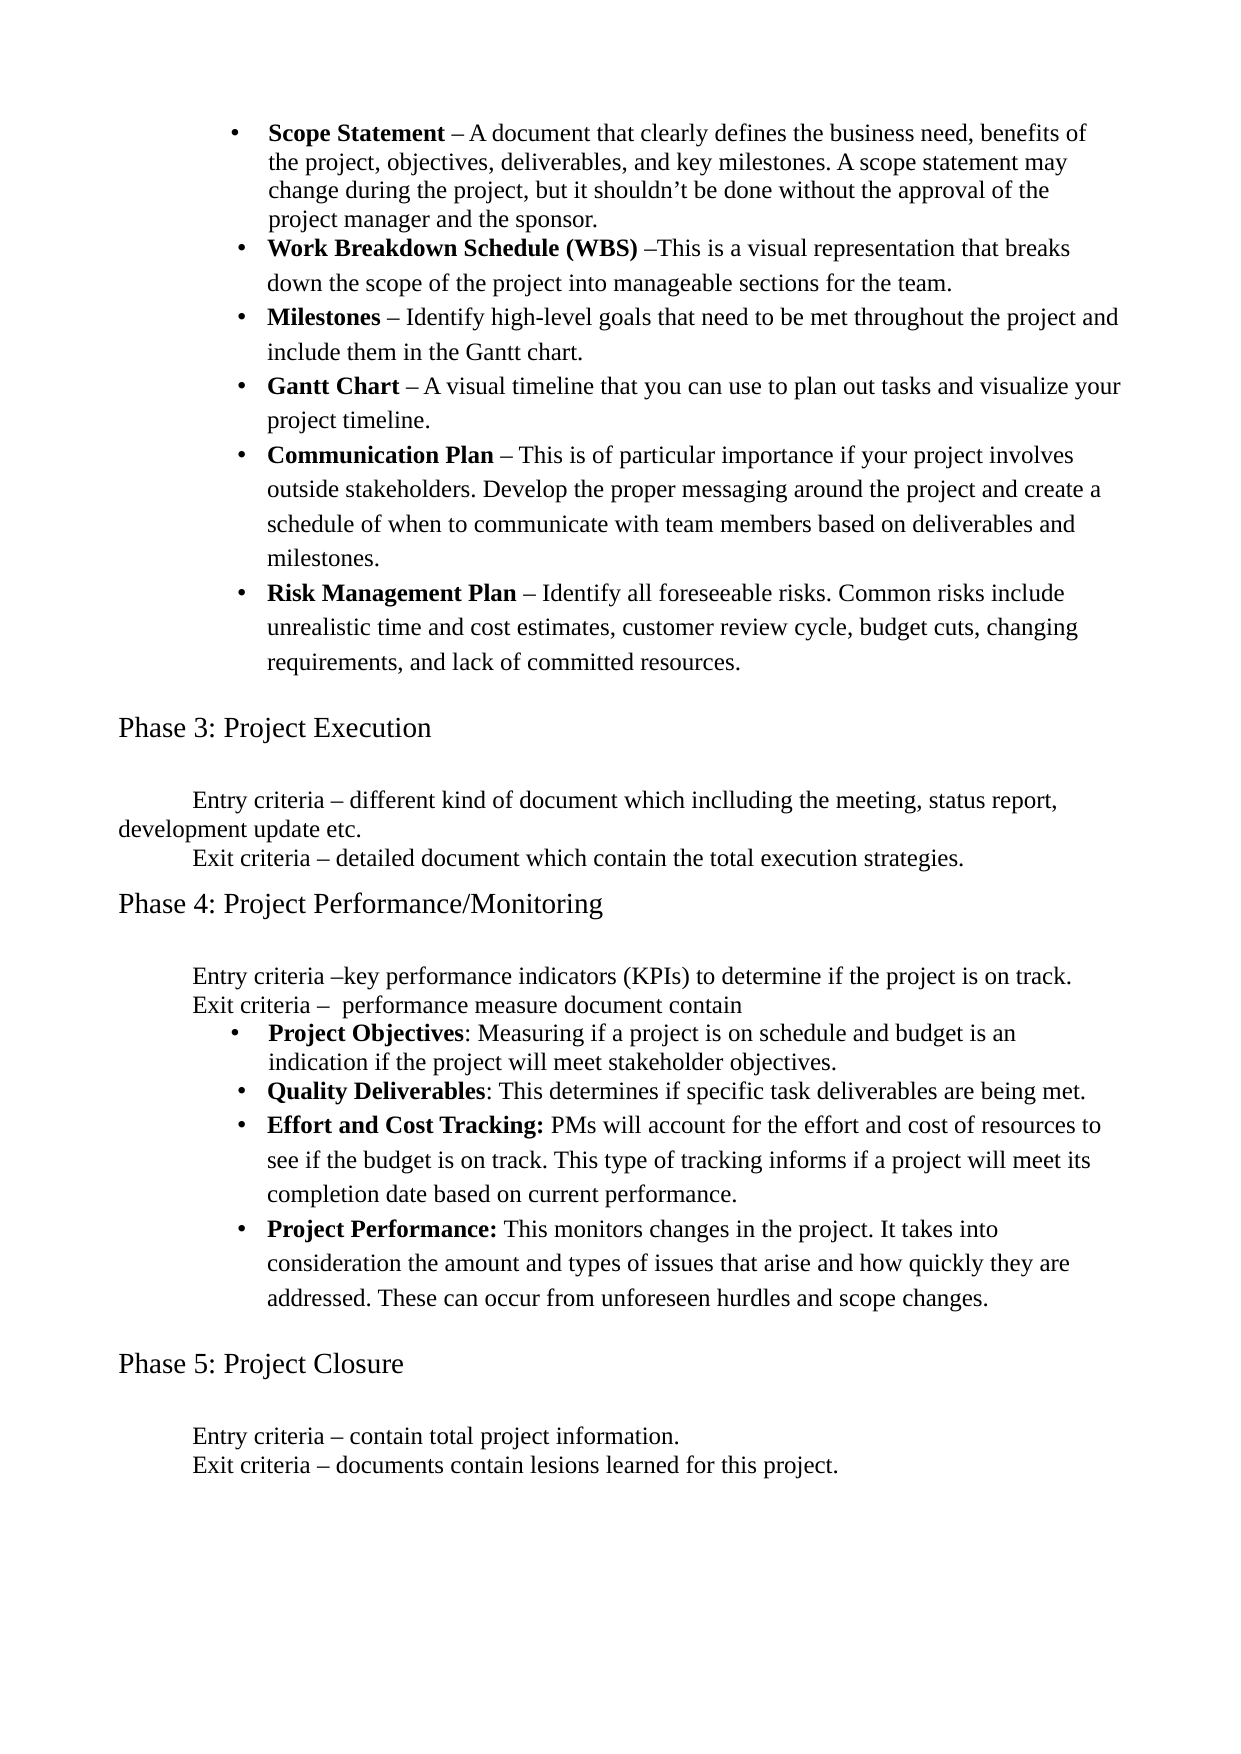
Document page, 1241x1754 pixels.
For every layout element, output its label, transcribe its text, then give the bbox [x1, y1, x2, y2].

list Project Performance: This monitors changes in the project. It takes into consideration the amount and types of issues that arise and how quickly they are addressed. These can occur from unforeseen hurdles and scope changes. [237, 1214, 1122, 1312]
text Entry criteria –key performance indicators (KPIs) to determine if the project is on track. [118, 961, 1122, 990]
list Effort and Cost Tracking: PMs will account for the effort and cost of resources to see if the budget is on track. This type of tracking informs if a project will meet its completion date based on current performance. [237, 1110, 1122, 1208]
list Work Breakdown Schedule (WBS) –This is a visual representation that breaks down the scope of the project into manageable sections for the team. [237, 233, 1122, 296]
text Exit criteria – detailed document which contain the total execution strategies. [118, 843, 1122, 872]
text Entry criteria – different kind of document which inclluding the meeting, status report, development update etc. [118, 785, 1122, 843]
list Gantt Chart – A visual timeline that you can use to plan out tasks and visualize your project timeline. [237, 371, 1122, 434]
text Exit criteria – performance measure document contain [118, 990, 1122, 1018]
subtitle Phase 3: Project Execution [118, 711, 1122, 744]
text Entry criteria – contain total project information. [118, 1421, 1122, 1450]
subtitle Phase 5: Project Closure [118, 1346, 1122, 1380]
list Communication Plan – This is of particular importance if your project involves outside stakeholders. Develop the proper messaging around the project and create a schedule of when to communicate with team members based on deliverables and milestones. [237, 440, 1122, 572]
list Project Objectives: Measuring if a project is on schedule and budget is an indication if the project will meet stakeholder objectives. [231, 1018, 1122, 1076]
list Quality Deliverables: This determines if specific task deliverables are being met. [237, 1076, 1122, 1105]
text Exit criteria – documents contain lesions learned for this project. [118, 1450, 1122, 1479]
subtitle Phase 4: Project Performance/Monitoring [118, 886, 1122, 920]
list Risk Management Plan – Identify all foreseeable risks. Common risks include unrealistic time and cost estimates, customer review cycle, budget cuts, changing requirements, and lack of committed resources. [237, 578, 1122, 676]
list Scope Statement – A document that clearly defines the business need, benefits of the project, objectives, deliverables, and key milestones. A scope statement may change during the project, but it shouldn’t be done without the approval of the project manager and the sponsor. [231, 118, 1122, 233]
list Milestones – Identify high-level goals that need to be met throughout the project and include them in the Gantt chart. [237, 302, 1122, 365]
